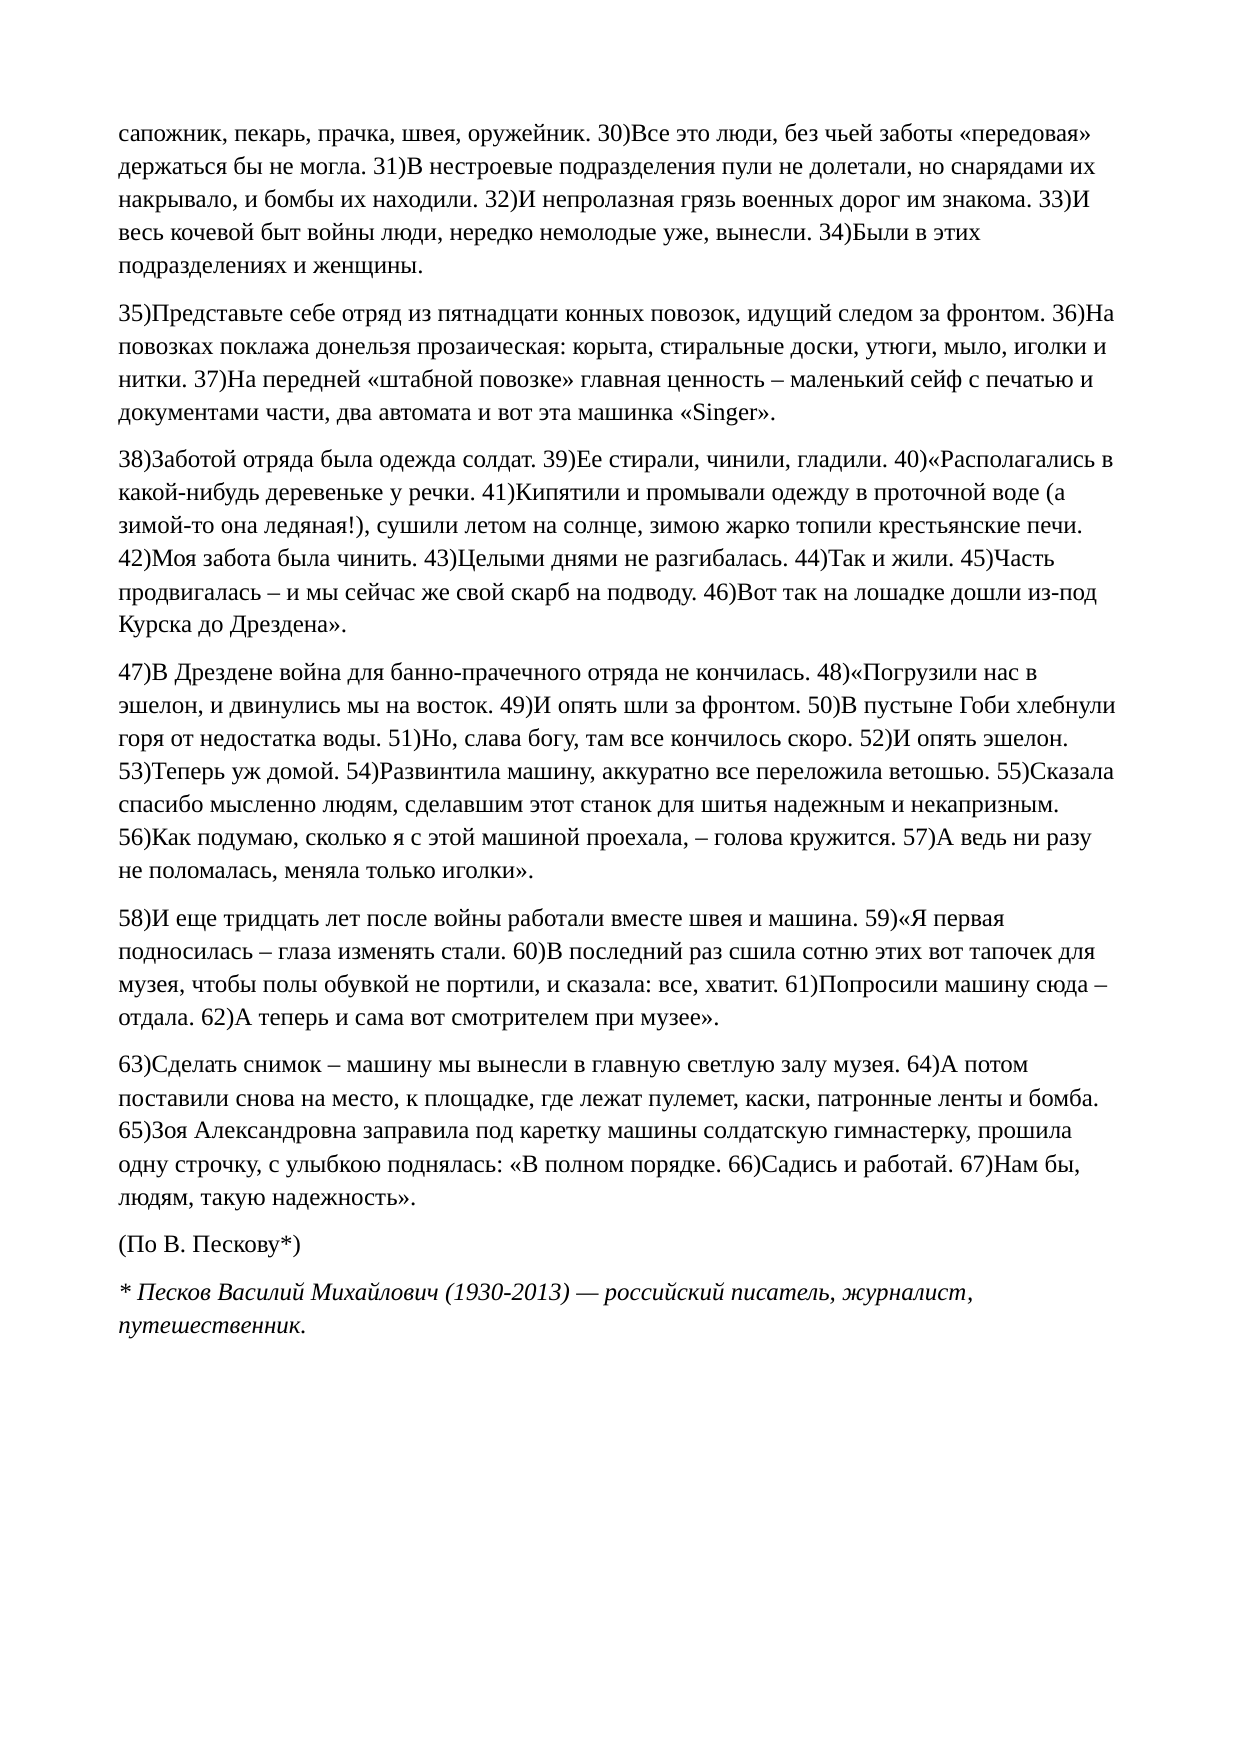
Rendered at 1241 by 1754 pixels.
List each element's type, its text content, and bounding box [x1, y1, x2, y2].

text * Песков Василий Михайлович (1930-2013) — российский писатель, жур­налист, путешественник. [118, 1277, 1122, 1339]
text сапожник, пекарь, прачка, швея, оружейник. 30)Все это люди, без чьей заботы «передовая» держаться бы не могла. 31)В нестроевые подразделения пули не долетали, но снарядами их накрывало, и бомбы их находили. 32)И непролазная грязь военных дорог им знакома. 33)И весь кочевой быт войны люди, нередко немолодые уже, вынесли. 34)Были в этих подразделениях и женщины. [118, 118, 1122, 279]
text 63)Сделать снимок – машину мы вынесли в главную светлую залу музея. 64)А потом поставили снова на место, к площадке, где лежат пулемет, каски, патронные ленты и бомба. 65)Зоя Александровна заправила под каретку машины солдатскую гимнастерку, прошила одну строчку, с улыбкою поднялась: «В полном порядке. 66)Садись и работай. 67)Нам бы, людям, такую надежность». [118, 1049, 1122, 1210]
text (По В. Пескову*) [118, 1229, 1122, 1258]
text 47)В Дрездене война для банно-прачечного отряда не кончилась. 48)«Погрузили нас в эшелон, и двинулись мы на восток. 49)И опять шли за фронтом. 50)В пустыне Гоби хлебнули горя от недостатка воды. 51)Но, слава богу, там все кончилось скоро. 52)И опять эшелон. 53)Теперь уж домой. 54)Развинтила машину, аккуратно все переложила ветошью. 55)Сказала спасибо мысленно людям, сделавшим этот станок для шитья надежным и некапризным. 56)Как подумаю, сколько я с этой машиной проехала, – голова кружится. 57)А ведь ни разу нe поломалась, меняла только иголки». [118, 657, 1122, 884]
text 58)И еще тридцать лет после войны работали вместе швея и машина. 59)«Я первая подносилась – глаза изменять стали. 60)В последний раз сшила сотню этих вот тапочек для музея, чтобы полы обувкой не портили, и сказала: все, хватит. 61)Попросили машину сюда – отдала. 62)А теперь и сама вот смотрителем при музее». [118, 903, 1122, 1031]
text 35)Представьте себе отряд из пятнадцати конных повозок, идущий следом за фронтом. 36)На повозках поклажа донельзя прозаическая: корыта, стиральные доски, утюги, мыло, иголки и нитки. 37)На передней «штабной повозке» главная ценность – маленький сейф с печатью и документами части, два автомата и вот эта машинка «Singer». [118, 298, 1122, 426]
text 38)Заботой отряда была одежда солдат. 39)Ее стирали, чинили, гладили. 40)«Располагались в какой-нибудь деревеньке у речки. 41)Кипятили и промывали одежду в проточной воде (а зимой-то она ледяная!), сушили летом на солнце, зимою жарко топили крестьянские печи. 42)Моя забота была чинить. 43)Целыми днями не разгибалась. 44)Так и жили. 45)Часть продвигалась – и мы сейчас же свой скарб на подводу. 46)Вот так на лошадке дошли из-под Курска до Дрездена». [118, 444, 1122, 638]
